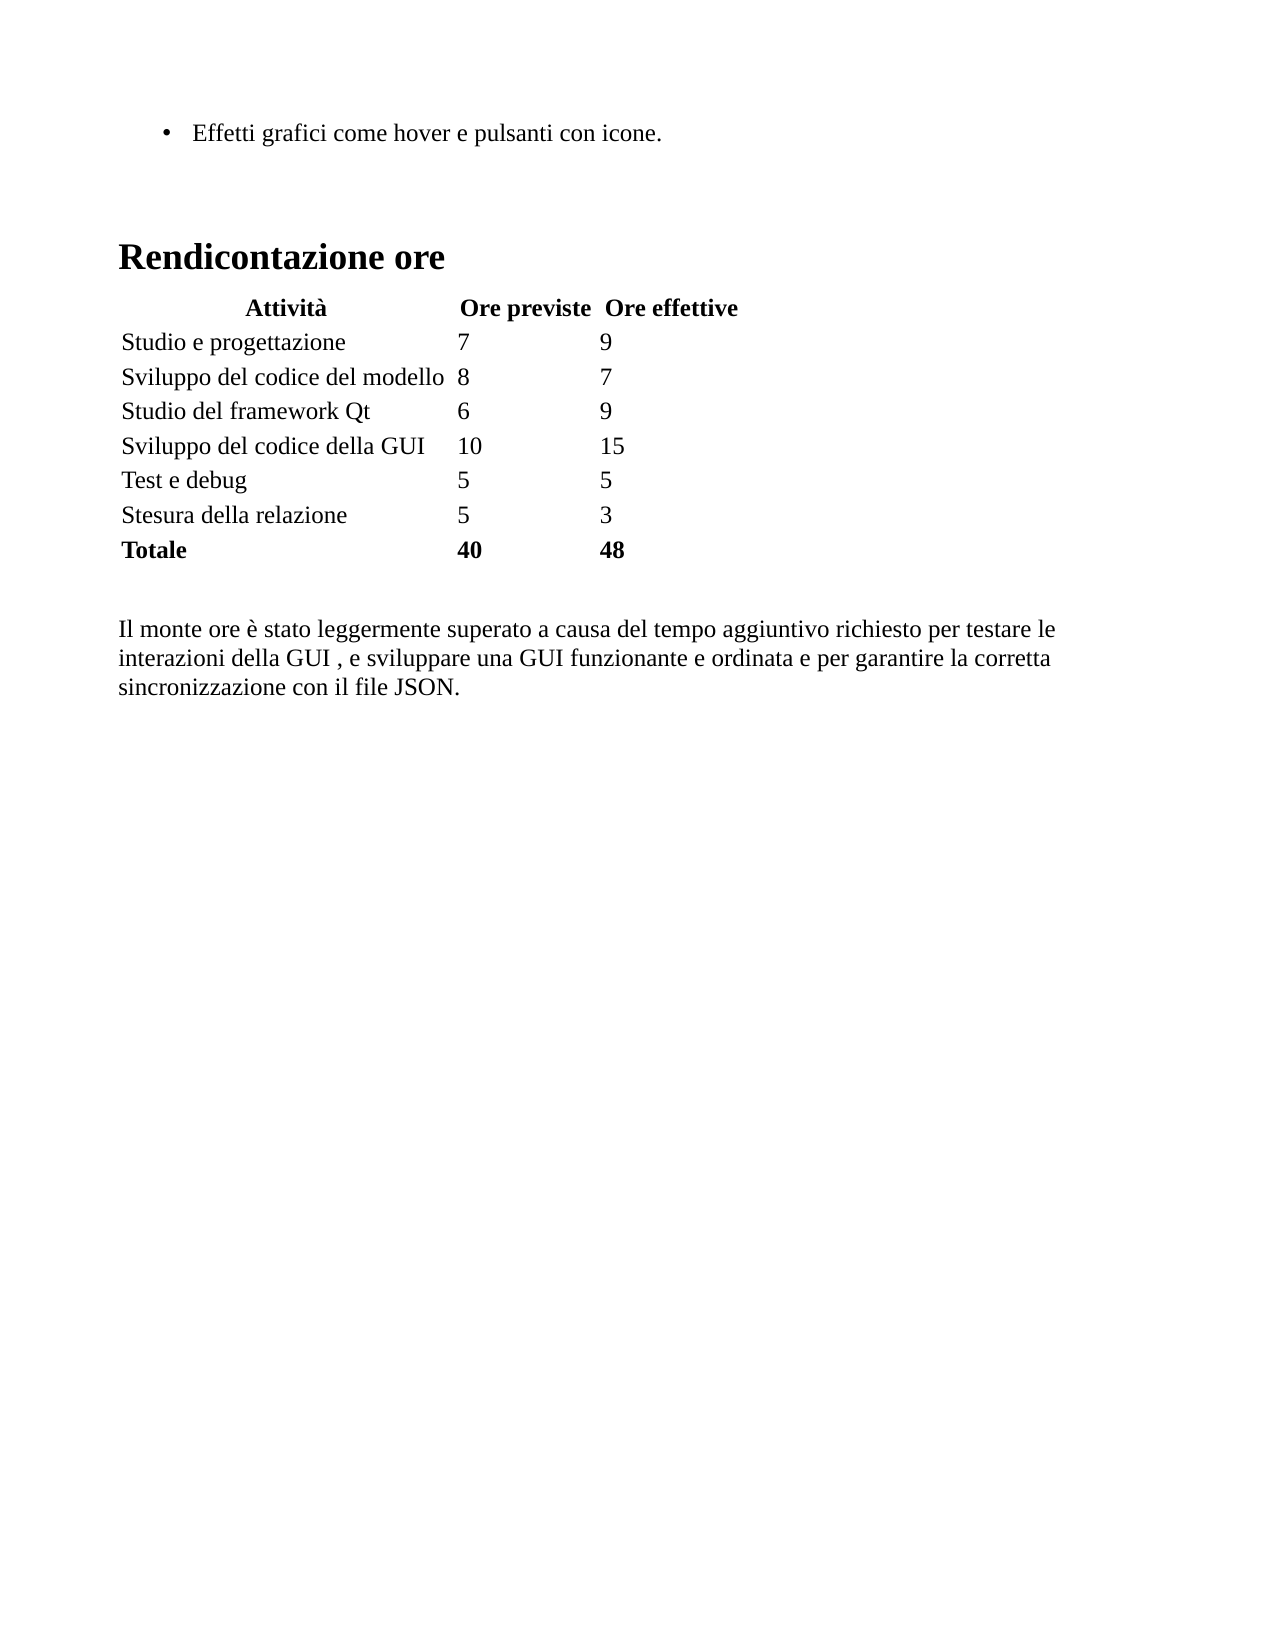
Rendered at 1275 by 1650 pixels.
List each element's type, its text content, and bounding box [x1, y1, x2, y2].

table_cell 9 [597, 394, 746, 428]
table_cell Sviluppo del codice della GUI [118, 428, 454, 463]
table_cell 15 [597, 428, 746, 463]
table_cell 7 [597, 359, 746, 393]
table_cell 5 [454, 463, 597, 497]
text Il monte ore è stato leggermente superato a causa del tempo aggiuntivo richiesto per testare le interazioni della GUI , e sviluppare una GUI funzionante e ordinata e per garantire la corretta sincronizzazione con il file JSON. [118, 614, 1157, 700]
table_cell 10 [454, 428, 597, 463]
table_cell 7 [454, 324, 597, 359]
table_cell 6 [454, 394, 597, 428]
table_cell 5 [597, 463, 746, 497]
table_cell Studio del framework Qt [118, 394, 454, 428]
table_cell 5 [454, 497, 597, 532]
table_cell Sviluppo del codice del modello [118, 359, 454, 393]
list Effetti grafici come hover e pulsanti con icone. [162, 118, 1157, 147]
table_cell Stesura della relazione [118, 497, 454, 532]
table_cell 40 [454, 532, 597, 566]
table_cell Totale [118, 532, 454, 566]
table_cell Studio e progettazione [118, 324, 454, 359]
table_header Attività [118, 290, 454, 324]
table_cell 48 [597, 532, 746, 566]
table_cell 8 [454, 359, 597, 393]
table_header Ore effettive [597, 290, 746, 324]
table_cell Test e debug [118, 463, 454, 497]
table_header Ore previste [454, 290, 597, 324]
table_cell 9 [597, 324, 746, 359]
subtitle Rendicontazione ore [118, 234, 1157, 277]
table_cell 3 [597, 497, 746, 532]
